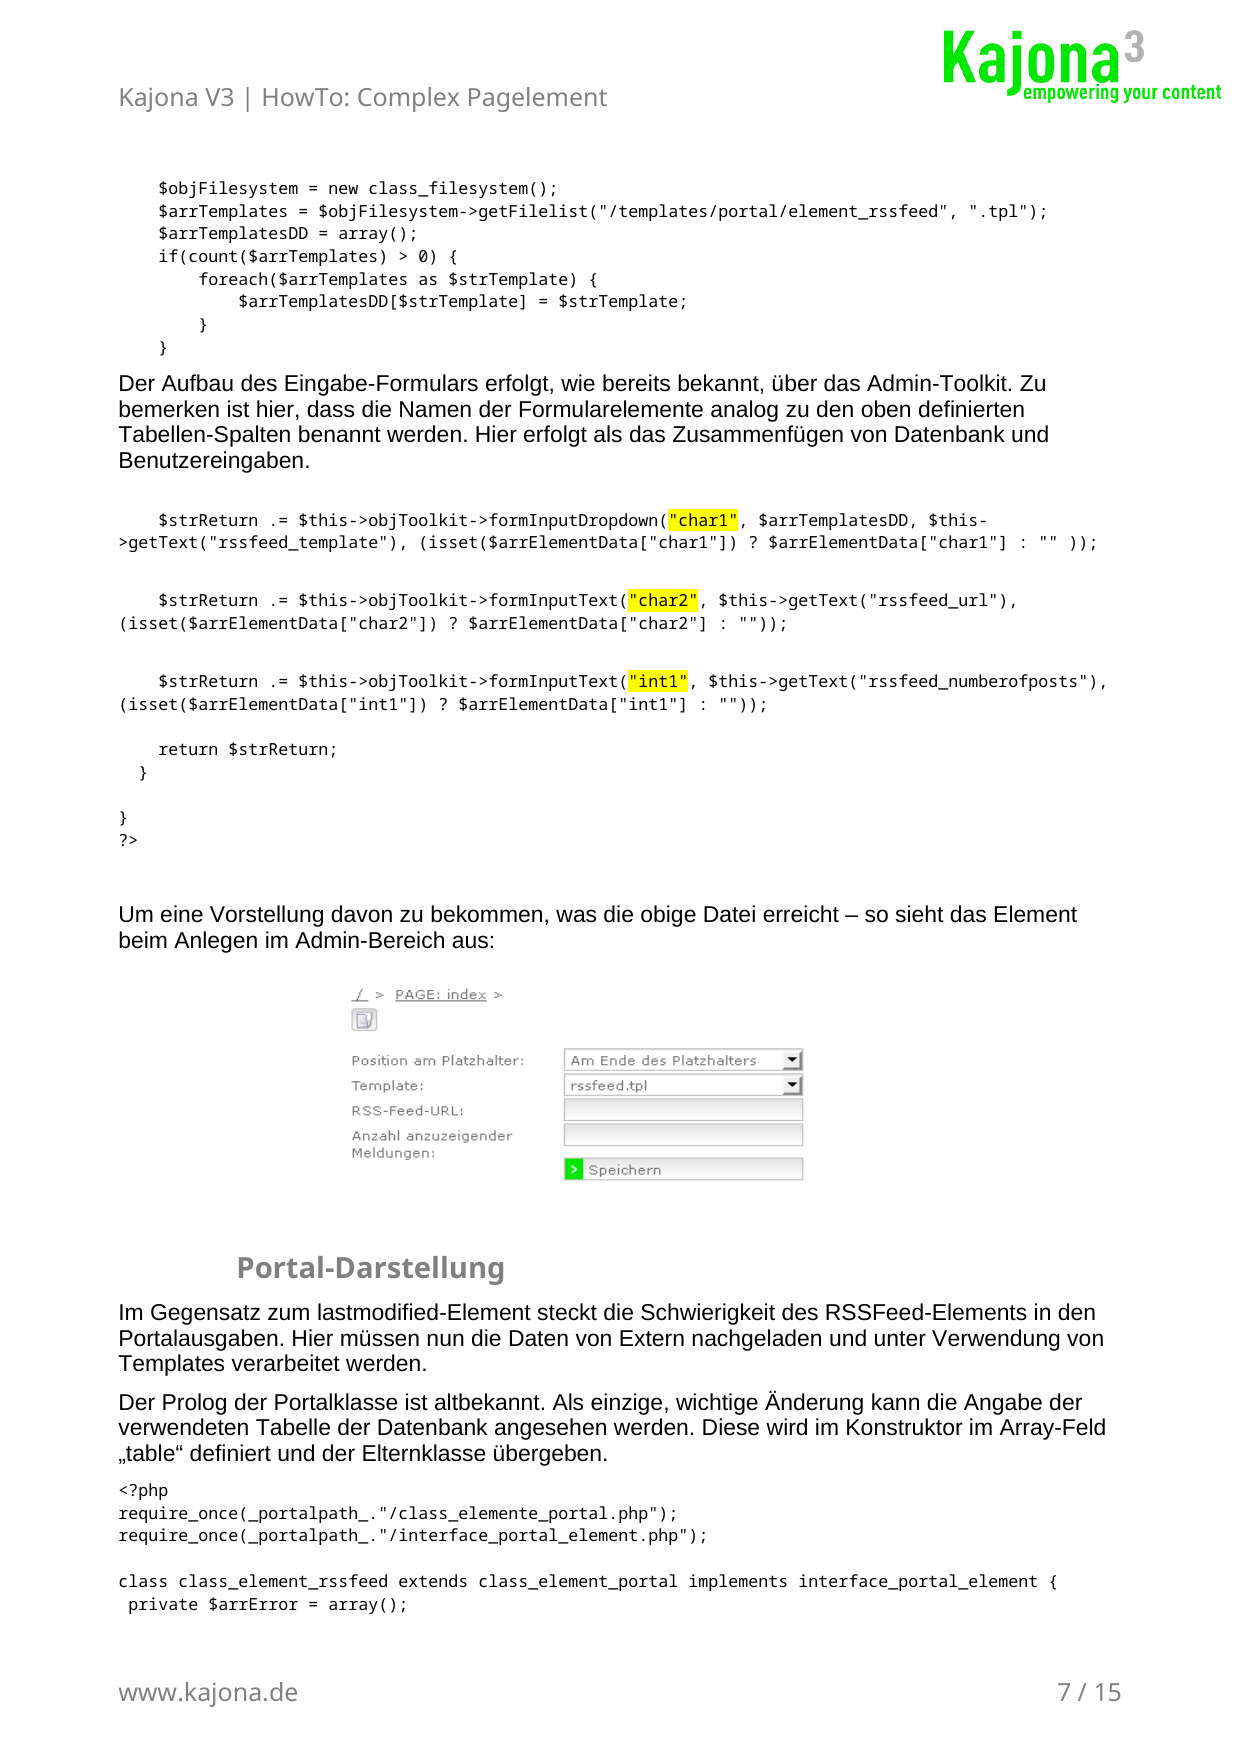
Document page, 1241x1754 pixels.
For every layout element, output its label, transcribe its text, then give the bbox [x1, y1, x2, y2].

picture [332, 965, 909, 1185]
text $strReturn .= $this->objToolkit->formInputText("int1", $this->getText("rssfeed_numberofposts"), (isset($arrElementData["int1"]) ? $arrElementData["int1"] : "")); return $strReturn; } } ?> [118, 647, 1122, 851]
text Im Gegensatz zum lastmodified-Element steckt die Schwierigkeit des RSSFeed-Elements in den Portalausgaben. Hier müssen nun die Daten von Extern nachgeladen und unter Verwendung von Templates verarbeitet werden. [118, 1300, 1122, 1377]
text <?php require_once(_portalpath_."/class_elemente_portal.php"); require_once(_portalpath_."/interface_portal_element.php"); class class_element_rssfeed extends class_element_portal implements interface_portal_element { private $arrError = array(); [118, 1478, 1122, 1637]
picture [944, 30, 1221, 103]
text $strReturn .= $this->objToolkit->formInputDropdown("char1", $arrTemplatesDD, $this->getText("rssfeed_template"), (isset($arrElementData["char1"]) ? $arrElementData["char1"] : "" )); [118, 486, 1122, 554]
text $strReturn .= $this->objToolkit->formInputText("char2", $this->getText("rssfeed_url"), (isset($arrElementData["char2"]) ? $arrElementData["char2"] : "")); [118, 566, 1122, 634]
subtitle Portal-Darstellung [118, 1248, 1122, 1287]
text Der Prolog der Portalklasse ist altbekannt. Als einzige, wichtige Änderung kann die Angabe der verwendeten Tabelle der Datenbank angesehen werden. Diese wird im Konstruktor im Array-Feld „table“ definiert und der Elternklasse übergeben. [118, 1389, 1122, 1466]
text Der Aufbau des Eingabe-Formulars erfolgt, wie bereits bekannt, über das Admin-Toolkit. Zu bemerken ist hier, dass die Namen der Formularelemente analog zu den oben definierten Tabellen-Spalten benannt werden. Hier erfolgt als das Zusammenfügen von Datenbank und Benutzereingaben. [118, 371, 1122, 473]
text Um eine Vorstellung davon zu bekommen, was die obige Datei erreicht – so sieht das Element beim Anlegen im Admin-Bereich aus: [118, 902, 1122, 953]
text $objFilesystem = new class_filesystem(); $arrTemplates = $objFilesystem->getFilelist("/templates/portal/element_rssfeed", ".tpl"); $arrTemplatesDD = array(); if(count($arrTemplates) > 0) { foreach($arrTemplates as $strTemplate) { $arrTemplatesDD[$strTemplate] = $strTemplate; } } [118, 177, 1122, 358]
